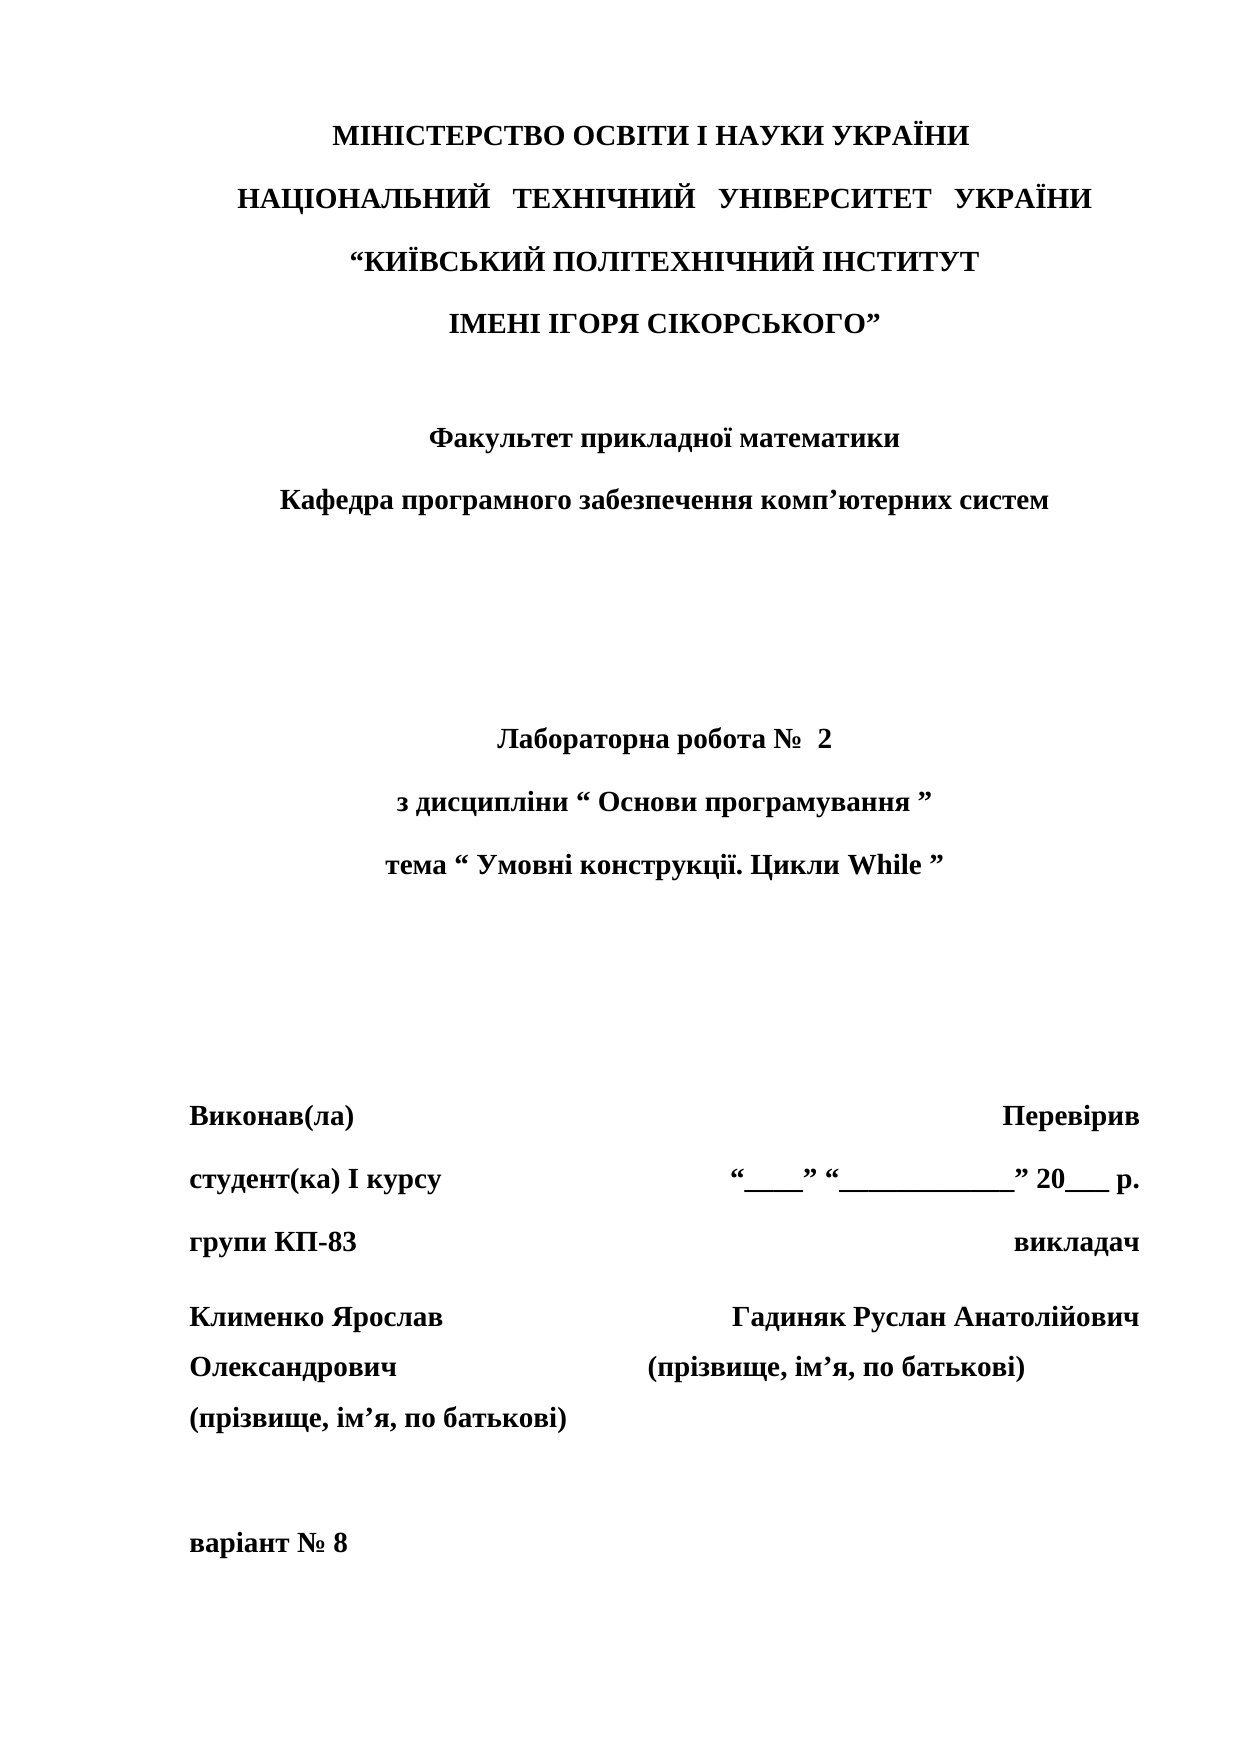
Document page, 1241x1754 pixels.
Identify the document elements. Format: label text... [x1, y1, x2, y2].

text МIНIСТЕРСТВО ОСВIТИ І НАУКИ УКРАЇНИ [251, 118, 1152, 152]
table_header Перевірив “____” “____________” 20___ р. викладач Гадиняк Руслан Анатолійович (прізвище, ім’я, по батькові) [635, 1086, 1152, 1571]
text НАЦІОНАЛЬНИЙ ТЕХНІЧНИЙ УНІВЕРСИТЕТ УКРАЇНИ [177, 181, 1152, 214]
table_header Виконав(ла) студент(ка) I курсу групи КП-83 Клименко Ярослав Олександрович (прізвище, ім’я, по батькові) варіант № 8 [177, 1086, 611, 1571]
text тема “ Умовні конструкції. Цикли While ” [177, 847, 1152, 880]
text ІМЕНІ ІГОРЯ СІКОРСЬКОГО” [177, 307, 1152, 340]
text з дисципліни “ Основи програмування ” [177, 784, 1152, 818]
text Факультет прикладної математики [177, 420, 1152, 453]
text Кафедра програмного забезпечення комп’ютерних систем [177, 482, 1152, 516]
text “КИЇВСЬКИЙ ПОЛІТЕХНІЧНИЙ ІНСТИТУТ [177, 244, 1152, 277]
text Лабораторна робота № 2 [177, 721, 1152, 755]
table_header [611, 1086, 635, 1571]
